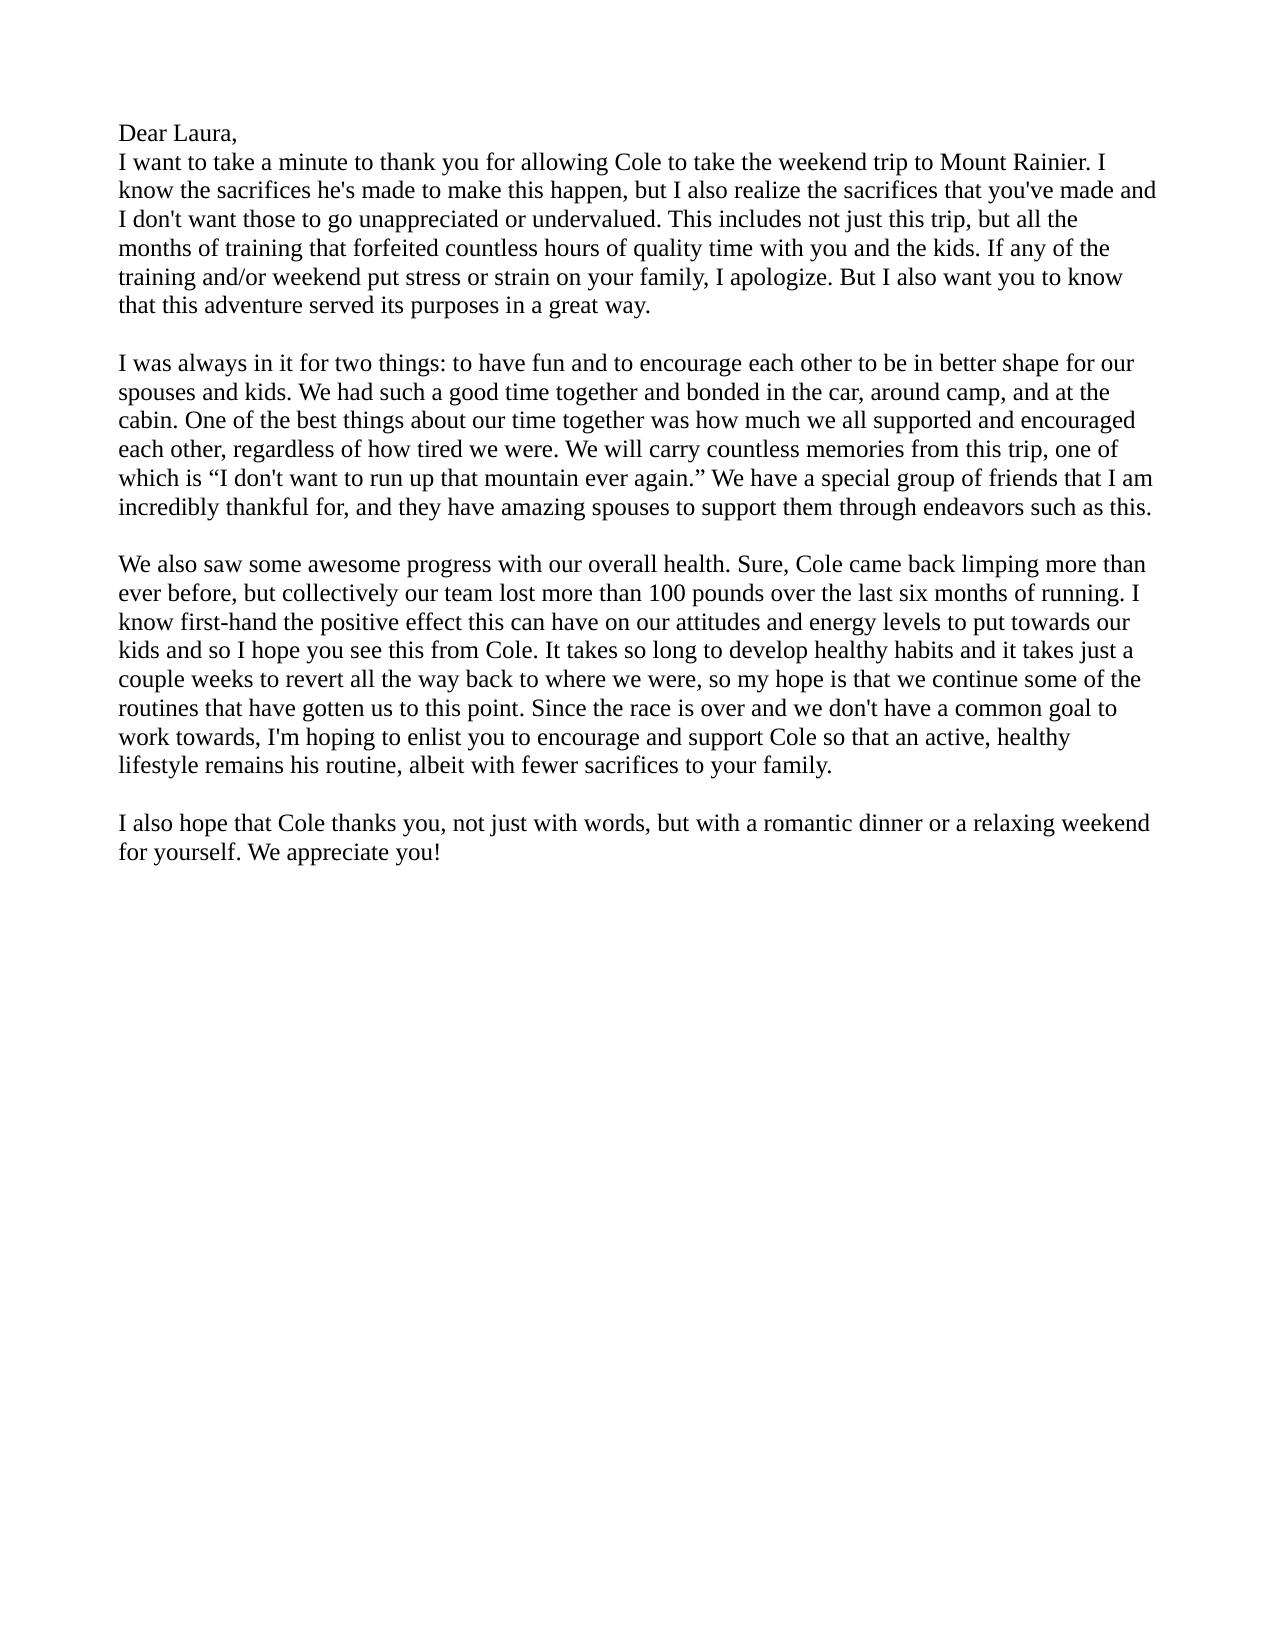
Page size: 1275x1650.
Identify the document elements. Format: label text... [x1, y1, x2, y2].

text I was always in it for two things: to have fun and to encourage each other to be in better shape for our spouses and kids. We had such a good time together and bonded in the car, around camp, and at the cabin. One of the best things about our time together was how much we all supported and encouraged each other, regardless of how tired we were. We will carry countless memories from this trip, one of which is “I don't want to run up that mountain ever again.” We have a special group of friends that I am incredibly thankful for, and they have amazing spouses to support them through endeavors such as this. [118, 348, 1157, 521]
text I also hope that Cole thanks you, not just with words, but with a romantic dinner or a relaxing weekend for yourself. We appreciate you! [118, 808, 1157, 866]
text Dear Laura, [118, 118, 1157, 147]
text We also saw some awesome progress with our overall health. Sure, Cole came back limping more than ever before, but collectively our team lost more than 100 pounds over the last six months of running. I know first-hand the positive effect this can have on our attitudes and energy levels to put towards our kids and so I hope you see this from Cole. It takes so long to develop healthy habits and it takes just a couple weeks to revert all the way back to where we were, so my hope is that we continue some of the routines that have gotten us to this point. Since the race is over and we don't have a common goal to work towards, I'm hoping to enlist you to encourage and support Cole so that an active, healthy lifestyle remains his routine, albeit with fewer sacrifices to your family. [118, 549, 1157, 779]
text I want to take a minute to thank you for allowing Cole to take the weekend trip to Mount Rainier. I know the sacrifices he's made to make this happen, but I also realize the sacrifices that you've made and I don't want those to go unappreciated or undervalued. This includes not just this trip, but all the months of training that forfeited countless hours of quality time with you and the kids. If any of the training and/or weekend put stress or strain on your family, I apologize. But I also want you to know that this adventure served its purposes in a great way. [118, 147, 1157, 319]
